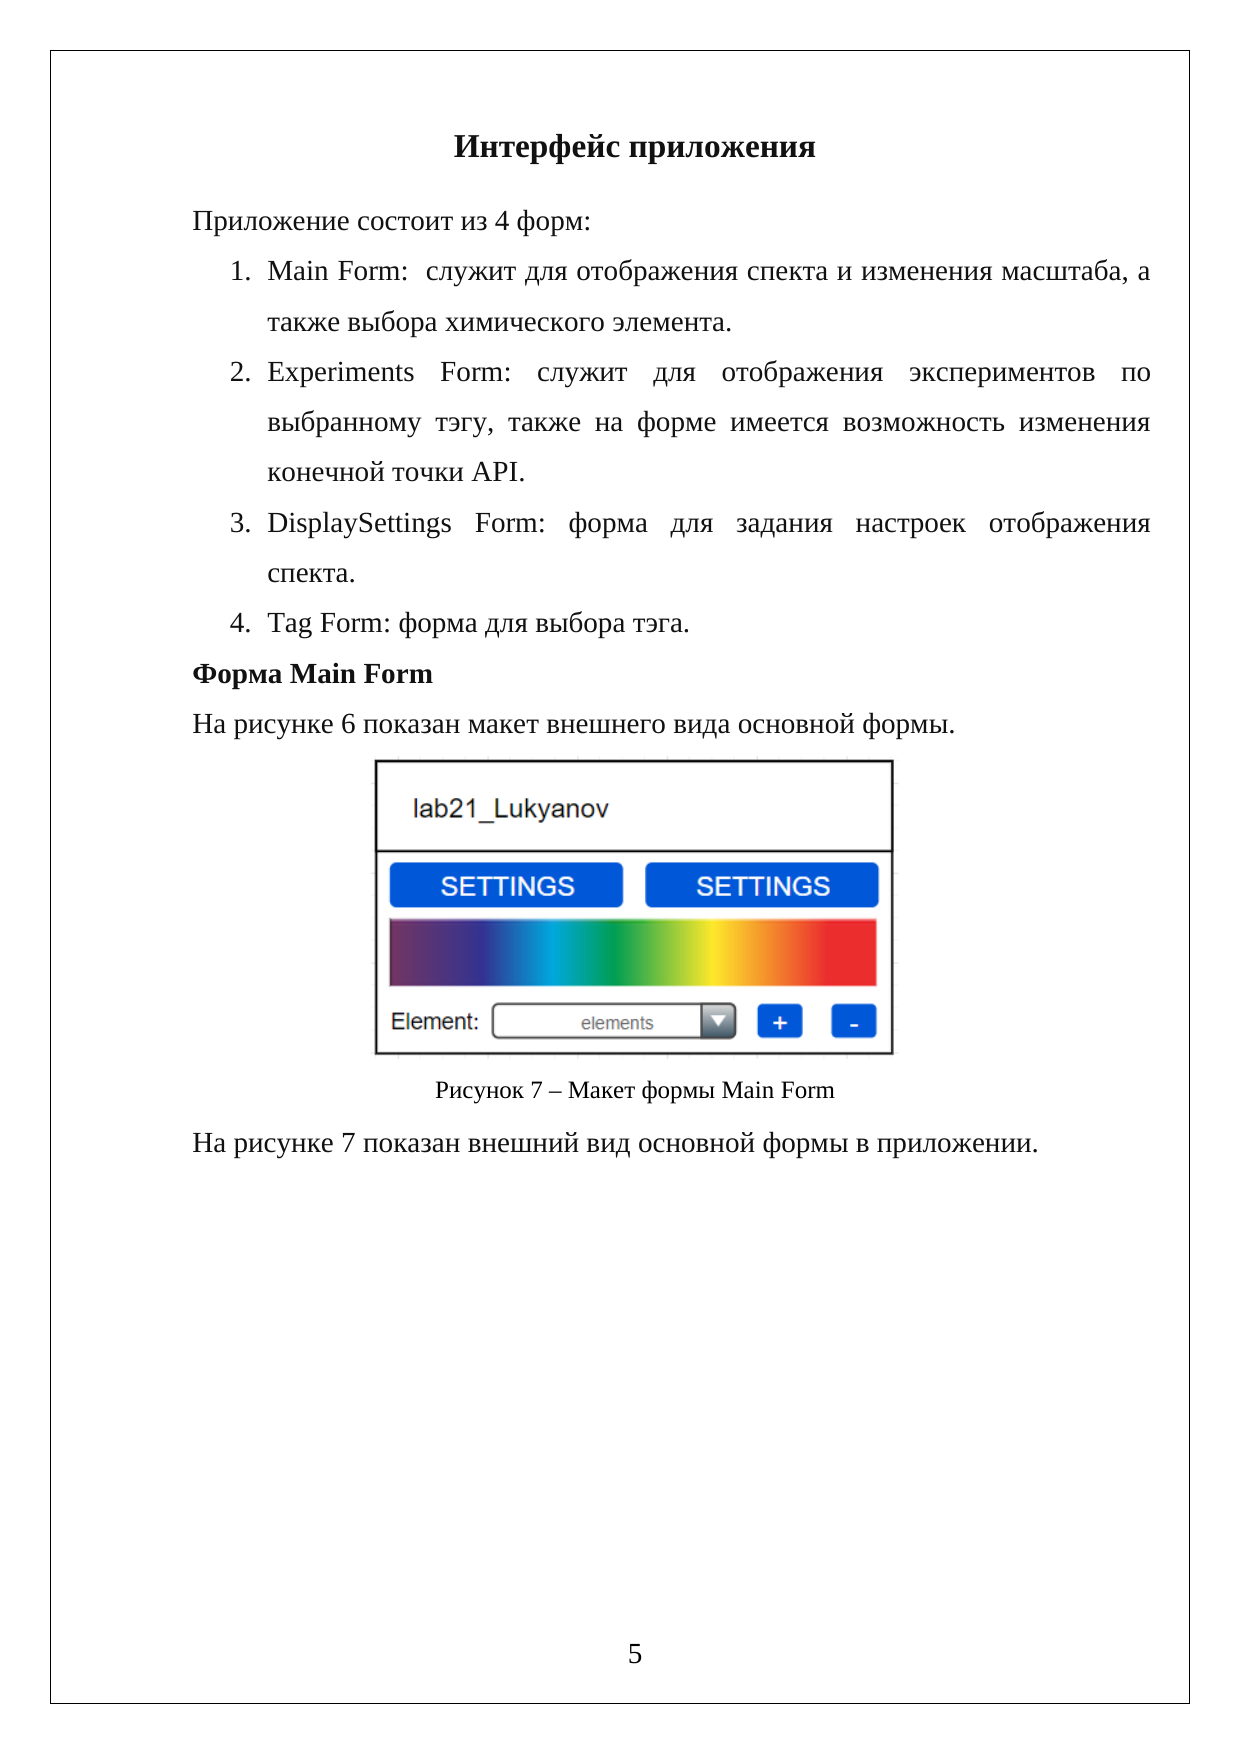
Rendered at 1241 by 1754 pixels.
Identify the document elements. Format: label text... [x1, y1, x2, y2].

list Main Form: служит для отображения спекта и изменения масштаба, а также выбора химического элемента. [229, 253, 1152, 337]
text На рисунке 6 показан макет внешнего вида основной формы. [118, 706, 1152, 740]
text Интерфейс приложения [118, 126, 1152, 165]
text Приложение состоит из 4 форм: [118, 203, 1152, 237]
list DisplaySettings Form: форма для задания настроек отображения спекта. [229, 505, 1152, 589]
text На рисунке 7 показан внешний вид основной формы в приложении. [118, 1125, 1152, 1158]
text Рисунок 7 – Макет формы Main Form [118, 1075, 1152, 1104]
list Experiments Form: служит для отображения экспериментов по выбранному тэгу, также на форме имеется возможность изменения конечной точки API. [229, 354, 1152, 488]
list Tag Form: форма для выбора тэга. [229, 606, 1152, 639]
text Форма Main Form [118, 656, 1152, 689]
